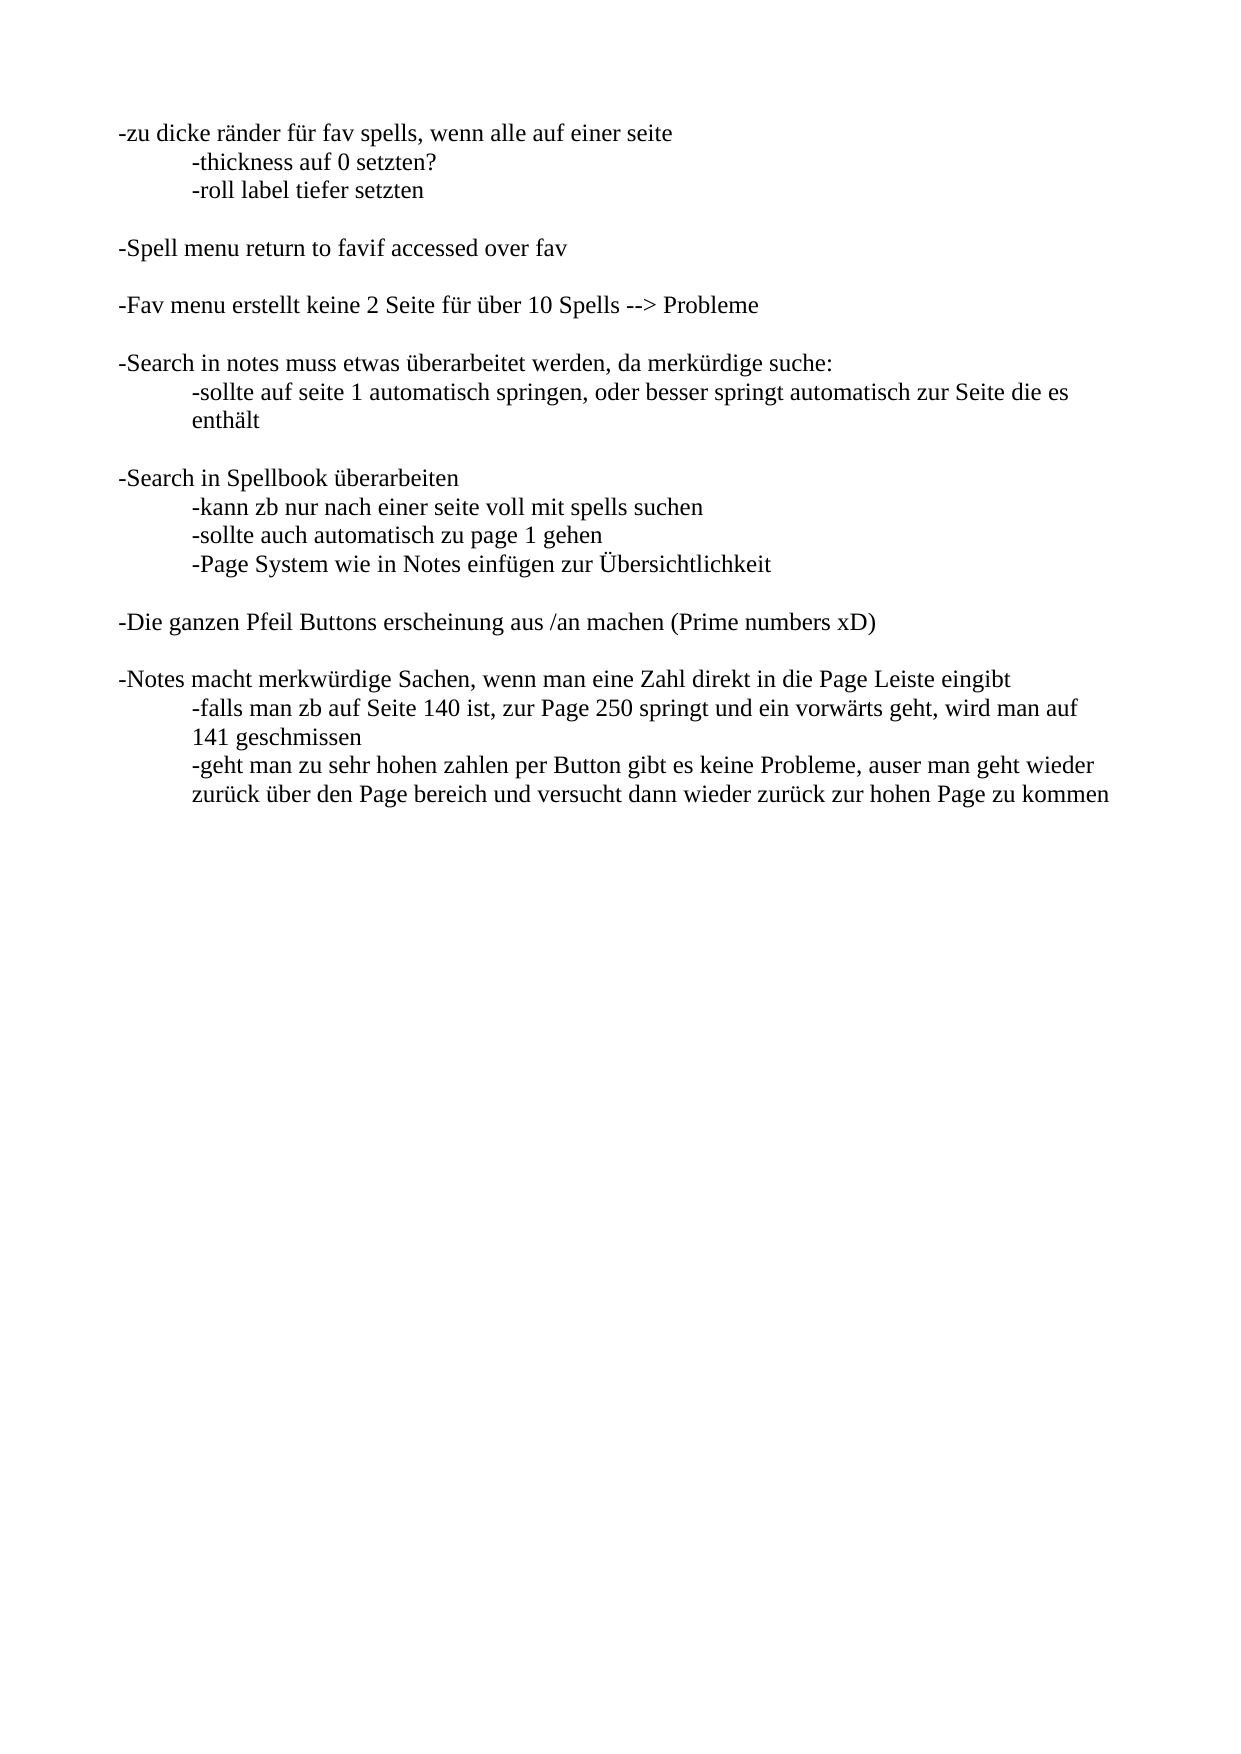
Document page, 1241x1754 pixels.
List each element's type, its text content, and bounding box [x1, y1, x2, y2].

text -Search in Spellbook überarbeiten [118, 463, 1122, 492]
text -Die ganzen Pfeil Buttons erscheinung aus /an machen (Prime numbers xD) [118, 607, 1122, 636]
text -sollte auch automatisch zu page 1 gehen [118, 521, 1122, 549]
text -Search in notes muss etwas überarbeitet werden, da merkürdige suche: [118, 348, 1122, 377]
text -Fav menu erstellt keine 2 Seite für über 10 Spells --> Probleme [118, 291, 1122, 319]
text -kann zb nur nach einer seite voll mit spells suchen [118, 492, 1122, 521]
text -Spell menu return to favif accessed over fav [118, 233, 1122, 262]
text -Notes macht merkwürdige Sachen, wenn man eine Zahl direkt in die Page Leiste eingibt [118, 664, 1122, 693]
text -sollte auf seite 1 automatisch springen, oder besser springt automatisch zur Seite die es enthält [118, 377, 1122, 434]
text -zu dicke ränder für fav spells, wenn alle auf einer seite [118, 118, 1122, 147]
text -thickness auf 0 setzten? [118, 147, 1122, 176]
text -geht man zu sehr hohen zahlen per Button gibt es keine Probleme, auser man geht wieder zurück über den Page bereich und versucht dann wieder zurück zur hohen Page zu kommen [118, 751, 1122, 808]
text -Page System wie in Notes einfügen zur Übersichtlichkeit [118, 549, 1122, 578]
text -roll label tiefer setzten [118, 176, 1122, 204]
text -falls man zb auf Seite 140 ist, zur Page 250 springt und ein vorwärts geht, wird man auf 141 geschmissen [118, 693, 1122, 751]
